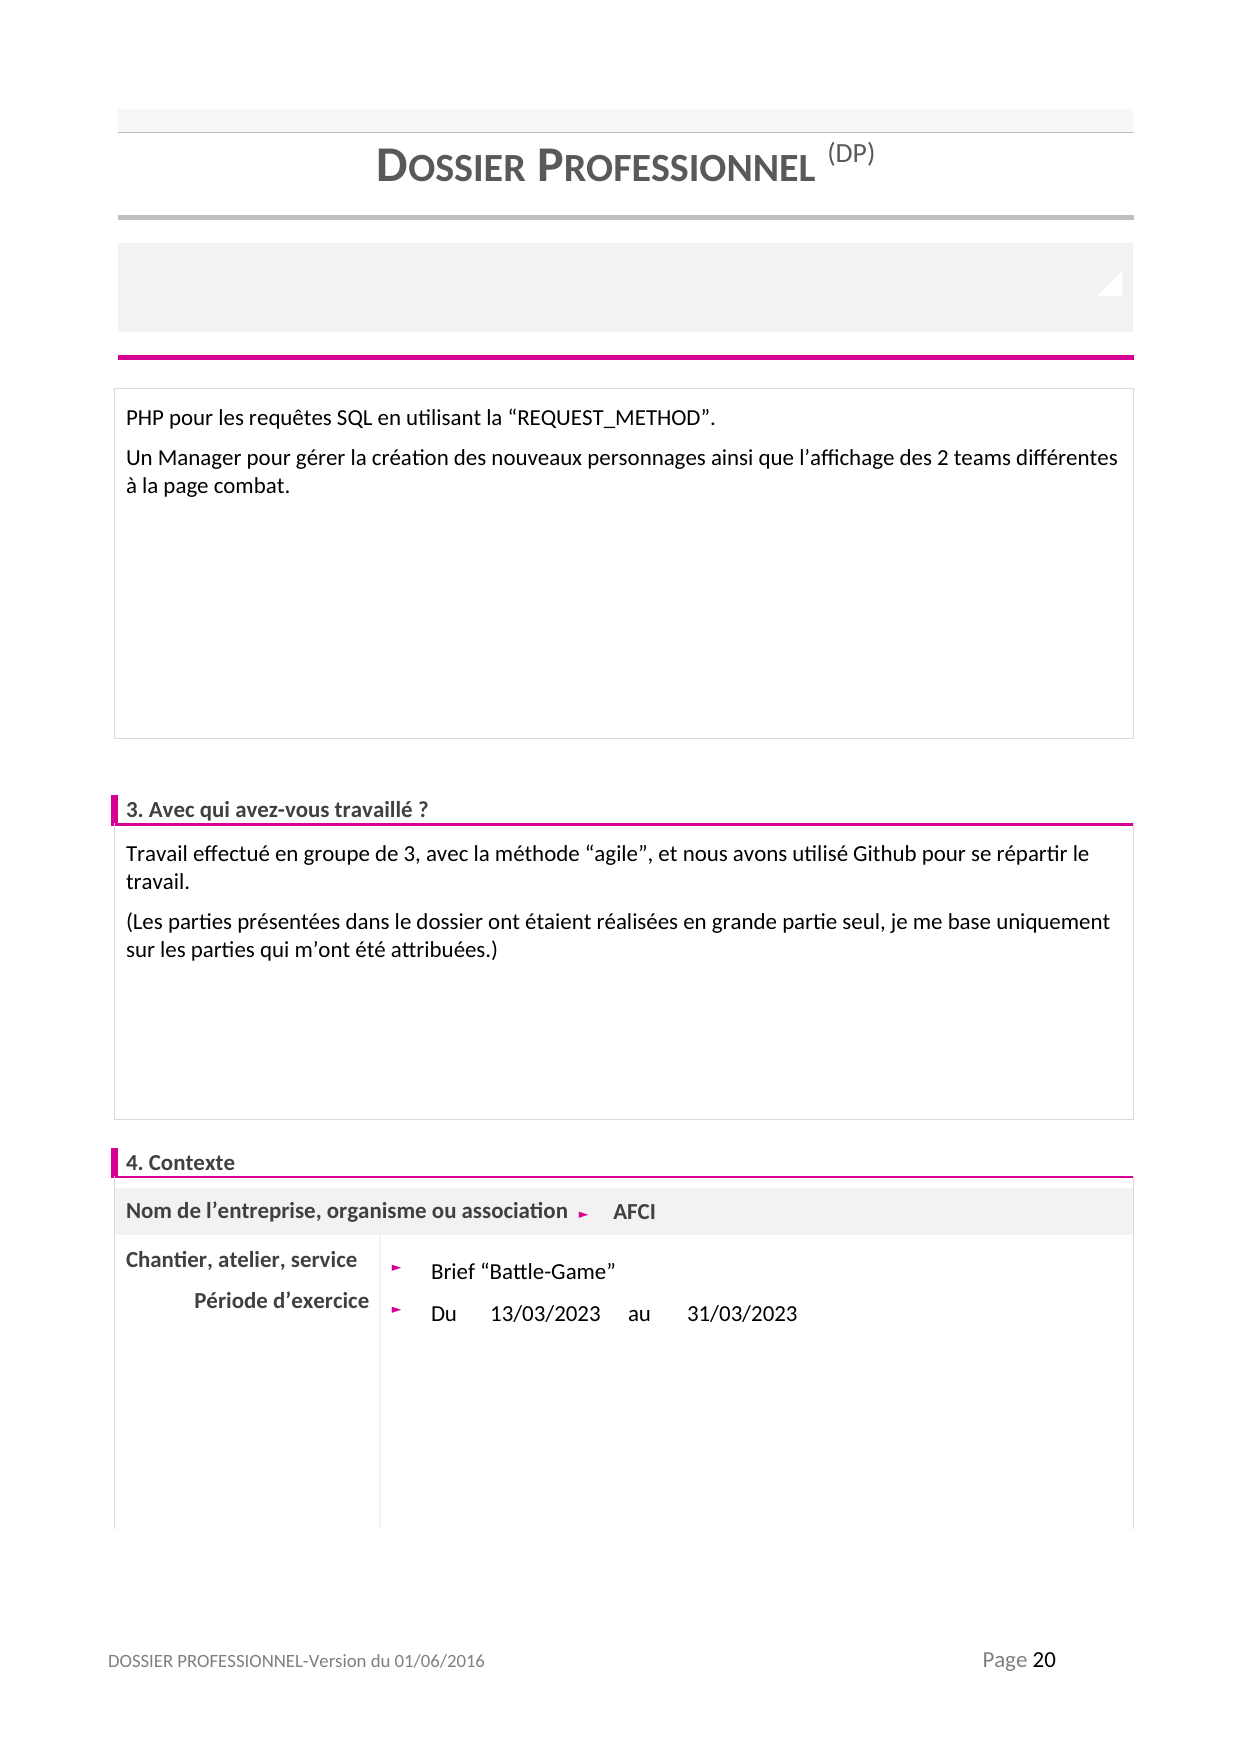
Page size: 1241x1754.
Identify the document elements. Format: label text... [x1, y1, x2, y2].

table_cell [115, 1235, 379, 1245]
table_cell Nom de l’entreprise, organisme ou association ► [115, 1188, 602, 1235]
table_cell 4. Contexte [118, 1148, 1133, 1176]
table_cell 13/03/2023 [479, 1286, 617, 1529]
table_cell AFCI [602, 1188, 1133, 1235]
table_cell 31/03/2023 [676, 1286, 1133, 1529]
table_cell [602, 1178, 1133, 1187]
table_cell 3. Avec qui avez-vous travaillé ? [118, 795, 1133, 823]
table_cell Période d’exercice [115, 1286, 379, 1529]
table_cell [115, 1120, 1133, 1148]
table_cell ► [381, 1286, 419, 1529]
table_cell au [617, 1286, 676, 1529]
table_cell [115, 739, 1133, 795]
table_cell [115, 1178, 602, 1187]
table_cell Du [420, 1286, 479, 1529]
table_cell Brief “Battle-Game” [420, 1245, 1133, 1286]
table_cell Chantier, atelier, service [115, 1245, 379, 1286]
table_cell Travail effectué en groupe de 3, avec la méthode “agile”, et nous avons utilisé Github pour se répartir le travail. (Les parties présentées dans le dossier ont étaient réalisées en grande partie seul, je me base uniquement sur les parties qui m’ont été attribuées.) [115, 826, 1133, 1118]
table_cell [381, 1235, 1133, 1245]
table_cell ► [381, 1245, 419, 1286]
table_cell PHP pour les requêtes SQL en utilisant la “REQUEST_METHOD”. Un Manager pour gérer la création des nouveaux personnages ainsi que l’affichage des 2 teams différentes à la page combat. [115, 389, 1133, 738]
